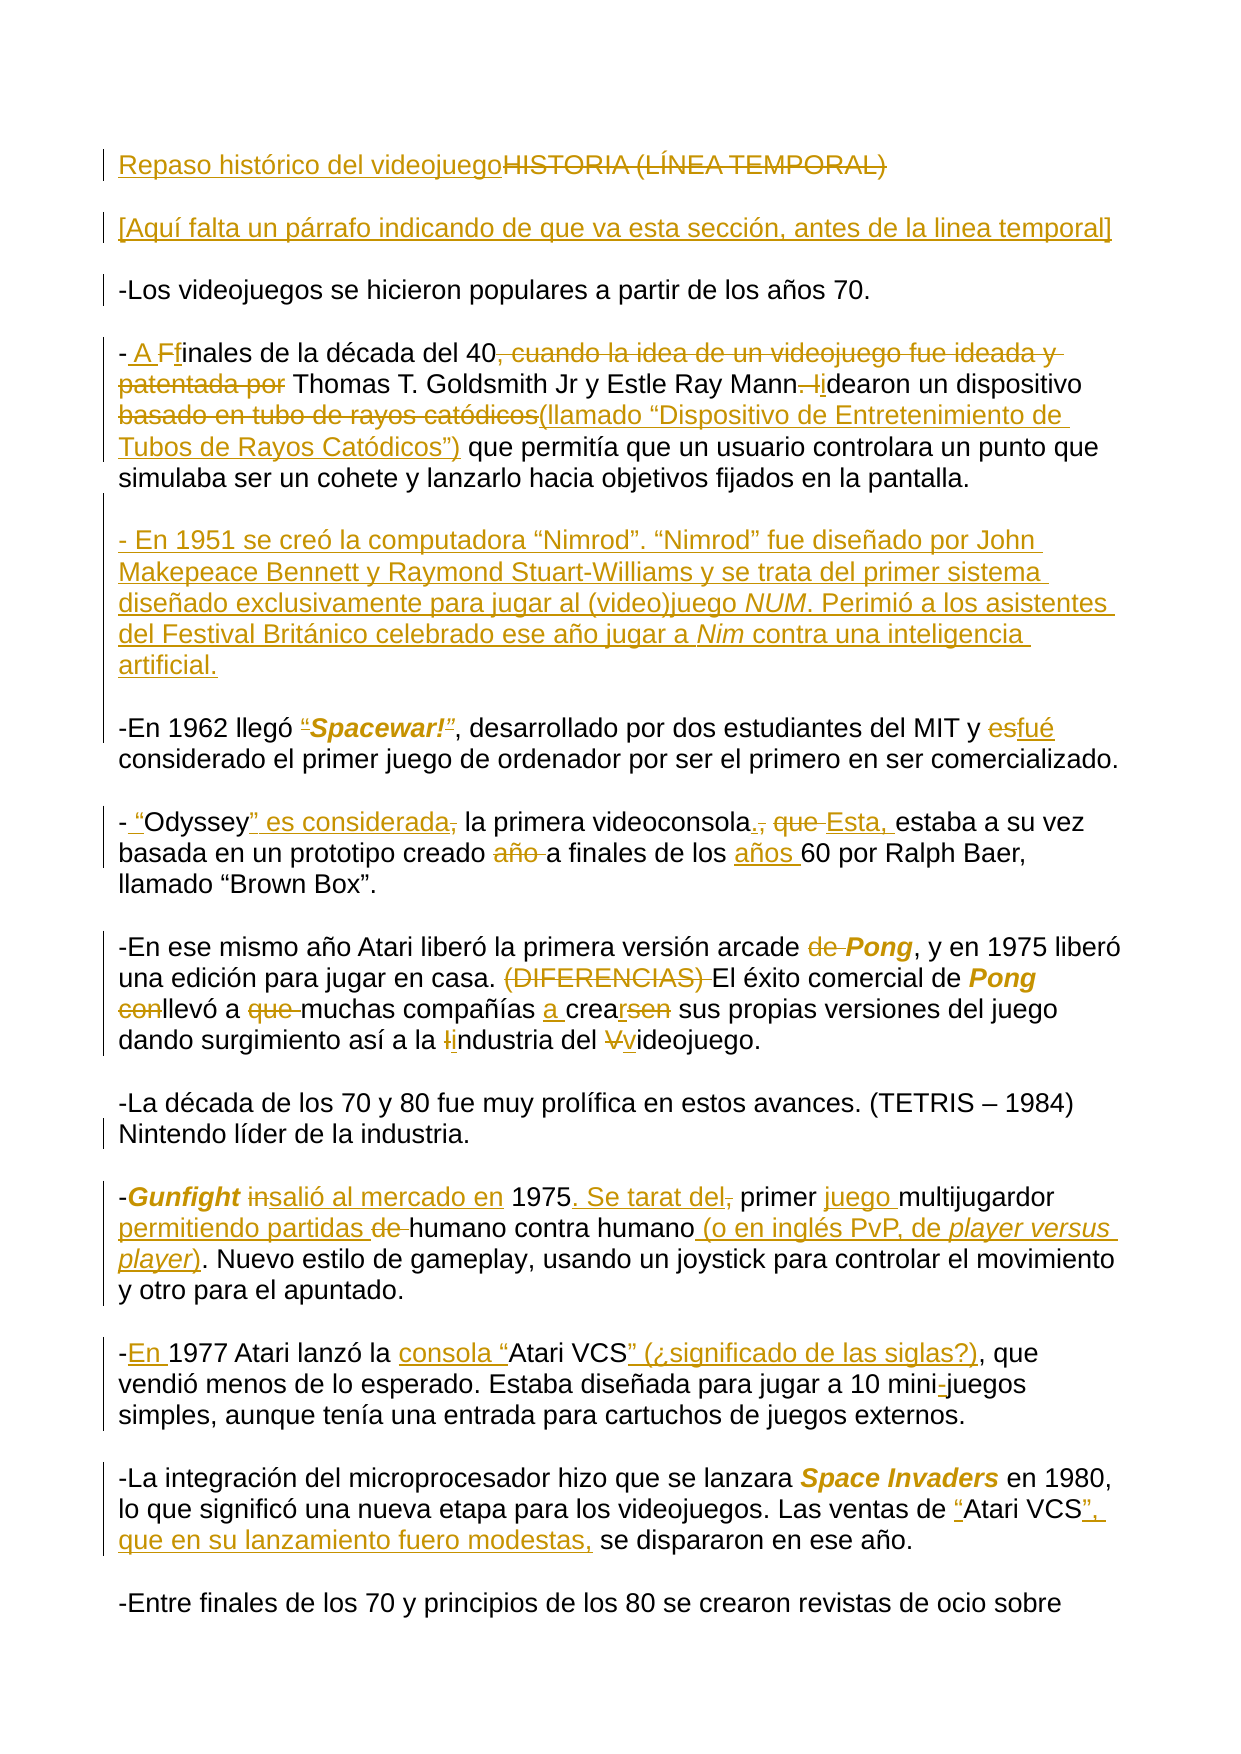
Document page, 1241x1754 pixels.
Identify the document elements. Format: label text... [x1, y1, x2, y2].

text -Gunfight salió al mercado en 1975. Se tarat del primer juego multijugardor permitiendo partidas humano contra humano (o en inglés PvP, de player versus player). Nuevo estilo de gameplay, usando un joystick para controlar el movimiento y otro para el apuntado. [118, 1181, 1122, 1306]
text -En 1962 llegó Spacewar!, desarrollado por dos estudiantes del MIT y fué considerado el primer juego de ordenador por ser el primero en ser comercializado. [118, 712, 1122, 774]
text -La integración del microprocesador hizo que se lanzara Space Invaders en 1980, lo que significó una nueva etapa para los videojuegos. Las ventas de “Atari VCS”, que en su lanzamiento fuero modestas, se dispararon en ese año. [118, 1462, 1122, 1556]
text -En ese mismo año Atari liberó la primera versión arcade Pong, y en 1975 liberó una edición para jugar en casa. El éxito comercial de Pong llevó a muchas compañías a crear sus propias versiones del juego dando surgimiento así a la industria del videojuego. [118, 931, 1122, 1056]
text [Aquí falta un párrafo indicando de que va esta sección, antes de la linea temporal] [118, 212, 1122, 243]
text - A finales de la década del 40 Thomas T. Goldsmith Jr y Estle Ray Mannidearon un dispositivo (llamado “Dispositivo de Entretenimiento de Tubos de Rayos Catódicos”) que permitía que un usuario controlara un punto que simulaba ser un cohete y lanzarlo hacia objetivos fijados en la pantalla. [118, 337, 1122, 493]
text - En 1951 se creó la computadora “Nimrod”. “Nimrod” fue diseñado por John Makepeace Bennett y Raymond Stuart-Williams y se trata del primer sistema diseñado exclusivamente para jugar al (video)juego NUM. Perimió a los asistentes del Festival Británico celebrado ese año jugar a Nim contra una inteligencia artificial. [118, 524, 1122, 681]
text - “Odyssey” es considerada la primera videoconsola. Esta, estaba a su vez basada en un prototipo creado a finales de los años 60 por Ralph Baer, llamado “Brown Box”. [118, 806, 1122, 899]
text -Los videojuegos se hicieron populares a partir de los años 70. [118, 274, 1122, 306]
text -La década de los 70 y 80 fue muy prolífica en estos avances. (TETRIS – 1984) Nintendo líder de la industria. [118, 1087, 1122, 1149]
text -En 1977 Atari lanzó la consola “Atari VCS” (¿significado de las siglas?), que vendió menos de lo esperado. Estaba diseñada para jugar a 10 mini-juegos simples, aunque tenía una entrada para cartuchos de juegos externos. [118, 1337, 1122, 1431]
text Repaso histórico del videojuego [118, 149, 1122, 181]
text -Entre finales de los 70 y principios de los 80 se crearon revistas de ocio sobre [118, 1587, 1122, 1618]
